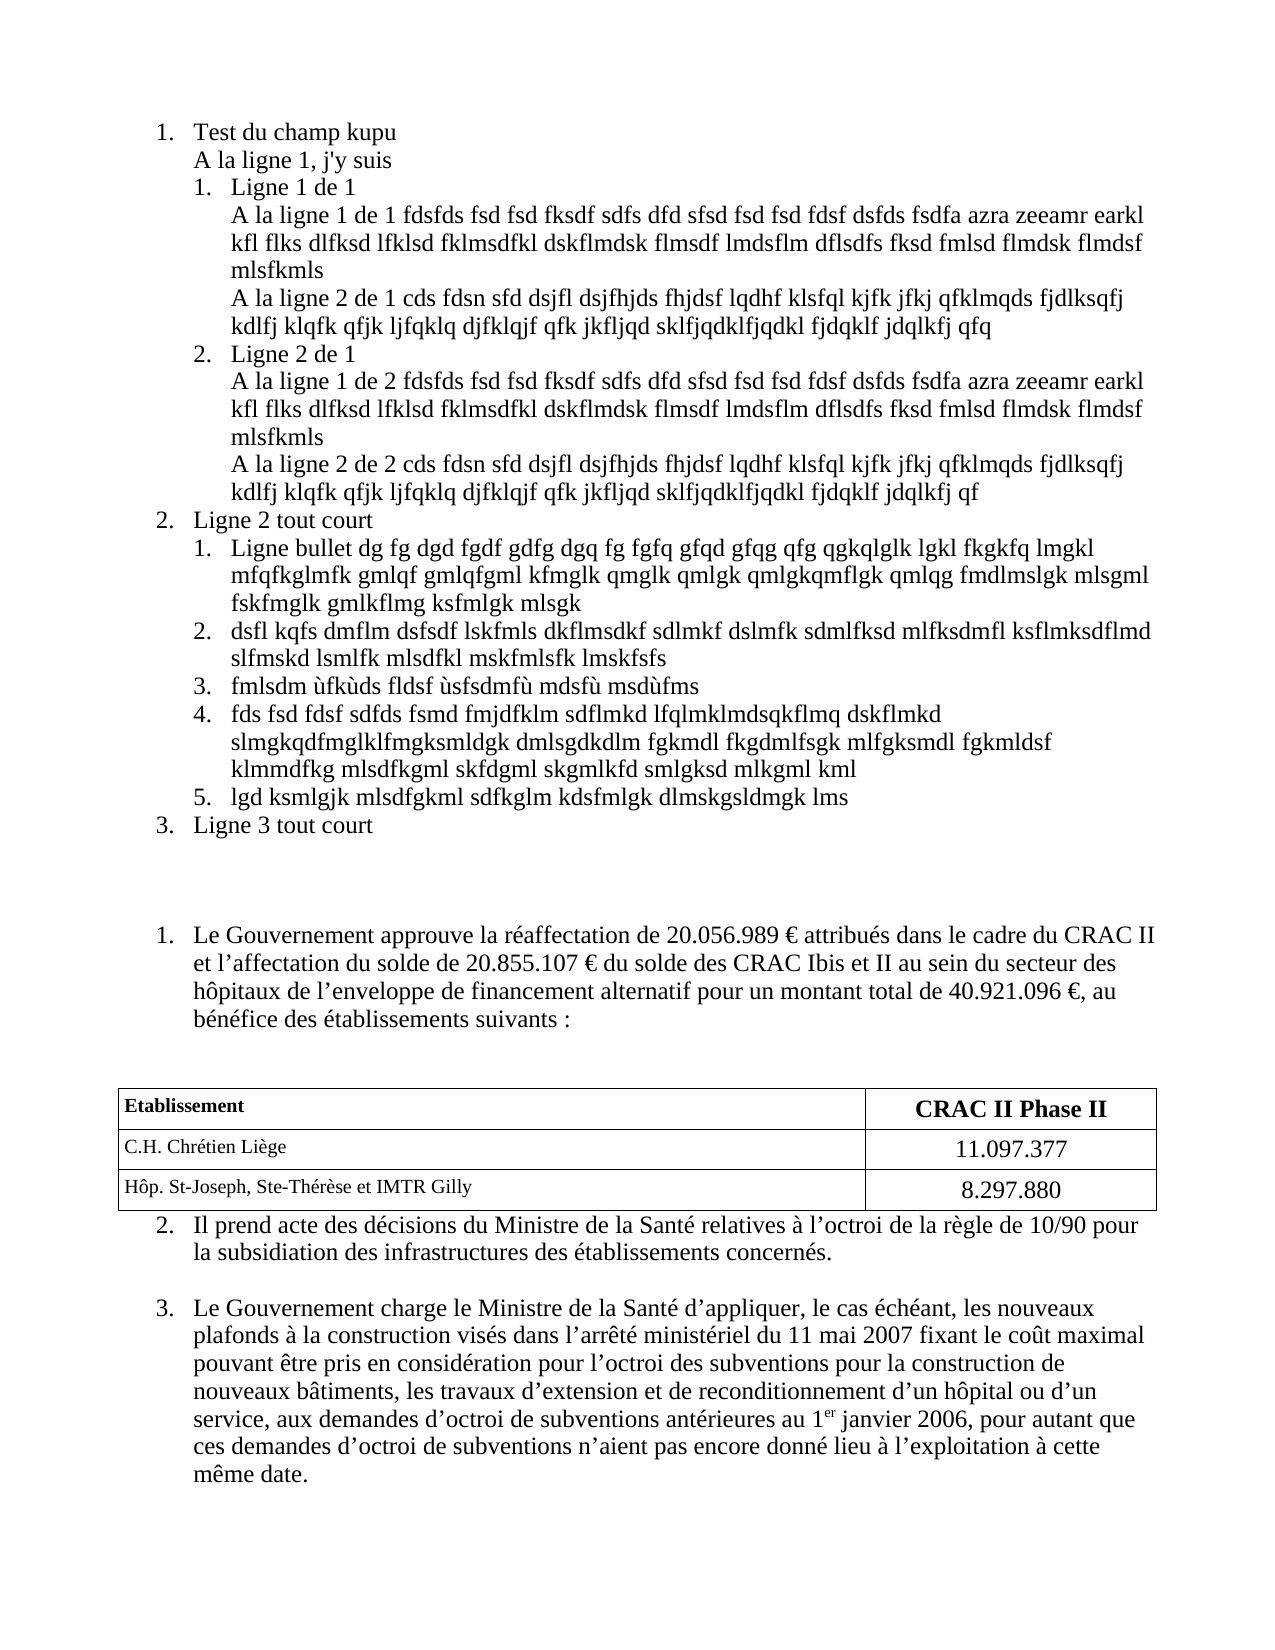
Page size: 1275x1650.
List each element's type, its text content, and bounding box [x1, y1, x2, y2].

list Il prend acte des décisions du Ministre de la Santé relatives à l’octroi de la règle de 10/90 pour la subsidiation des infrastructures des établissements concernés. [156, 1211, 1157, 1294]
list lgd ksmlgjk mlsdfgkml sdfkglm kdsfmlgk dlmskgsldmgk lms [193, 783, 1157, 811]
list Ligne 2 de 1 A la ligne 1 de 2 fdsfds fsd fsd fksdf sdfs dfd sfsd fsd fsd fdsf dsfds fsdfa azra zeeamr earkl kfl flks dlfksd lfklsd fklmsdfkl dskflmdsk flmsdf lmdsflm dflsdfs fksd fmlsd flmdsk flmdsf mlsfkmls A la ligne 2 de 2 cds fdsn sfd dsjfl dsjfhjds fhjdsf lqdhf klsfql kjfk jfkj qfklmqds fjdlksqfj kdlfj klqfk qfjk ljfqklq djfklqjf qfk jkfljqd sklfjqdklfjqdkl fjdqklf jdqlkfj qf [193, 340, 1157, 506]
table_cell 8.297.880 [866, 1170, 1156, 1210]
table_header Etablissement [119, 1089, 865, 1128]
list fds fsd fdsf sdfds fsmd fmjdfklm sdflmkd lfqlmklmdsqkflmq dskflmkd slmgkqdfmglklfmgksmldgk dmlsgdkdlm fgkmdl fkgdmlfsgk mlfgksmdl fgkmldsf klmmdfkg mlsdfkgml skfdgml skgmlkfd smlgksd mlkgml kml [193, 700, 1157, 783]
list Ligne 2 tout court [156, 506, 1157, 534]
list Ligne 3 tout court [156, 811, 1157, 838]
table_header CRAC II Phase II [866, 1089, 1156, 1128]
list Ligne 1 de 1 A la ligne 1 de 1 fdsfds fsd fsd fksdf sdfs dfd sfsd fsd fsd fdsf dsfds fsdfa azra zeeamr earkl kfl flks dlfksd lfklsd fklmsdfkl dskflmdsk flmsdf lmdsflm dflsdfs fksd fmlsd flmdsk flmdsf mlsfkmls A la ligne 2 de 1 cds fdsn sfd dsjfl dsjfhjds fhjdsf lqdhf klsfql kjfk jfkj qfklmqds fjdlksqfj kdlfj klqfk qfjk ljfqklq djfklqjf qfk jkfljqd sklfjqdklfjqdkl fjdqklf jdqlkfj qfq [193, 173, 1157, 340]
list Test du champ kupu A la ligne 1, j'y suis [156, 118, 1157, 173]
list Ligne bullet dg fg dgd fgdf gdfg dgq fg fgfq gfqd gfqg qfg qgkqlglk lgkl fkgkfq lmgkl mfqfkglmfk gmlqf gmlqfgml kfmglk qmglk qmlgk qmlgkqmflgk qmlqg fmdlmslgk mlsgml fskfmglk gmlkflmg ksfmlgk mlsgk [193, 534, 1157, 617]
table_cell 11.097.377 [866, 1130, 1156, 1169]
list Le Gouvernement charge le Ministre de la Santé d’appliquer, le cas échéant, les nouveaux plafonds à la construction visés dans l’arrêté ministériel du 11 mai 2007 fixant le coût maximal pouvant être pris en considération pour l’octroi des subventions pour la construction de nouveaux bâtiments, les travaux d’extension et de reconditionnement d’un hôpital ou d’un service, aux demandes d’octroi de subventions antérieures au 1er janvier 2006, pour autant que ces demandes d’octroi de subventions n’aient pas encore donné lieu à l’exploitation à cette même date. [156, 1294, 1157, 1516]
list dsfl kqfs dmflm dsfsdf lskfmls dkflmsdkf sdlmkf dslmfk sdmlfksd mlfksdmfl ksflmksdflmd slfmskd lsmlfk mlsdfkl mskfmlsfk lmskfsfs [193, 617, 1157, 672]
list fmlsdm ùfkùds fldsf ùsfsdmfù mdsfù msdùfms [193, 672, 1157, 700]
list Le Gouvernement approuve la réaffectation de 20.056.989 € attribués dans le cadre du CRAC II et l’affectation du solde de 20.855.107 € du solde des CRAC Ibis et II au sein du secteur des hôpitaux de l’enveloppe de financement alternatif pour un montant total de 40.921.096 €, au bénéfice des établissements suivants : [156, 922, 1157, 1088]
table_cell Hôp. St-Joseph, Ste-Thérèse et IMTR Gilly [119, 1170, 865, 1210]
table_cell C.H. Chrétien Liège [119, 1130, 865, 1169]
